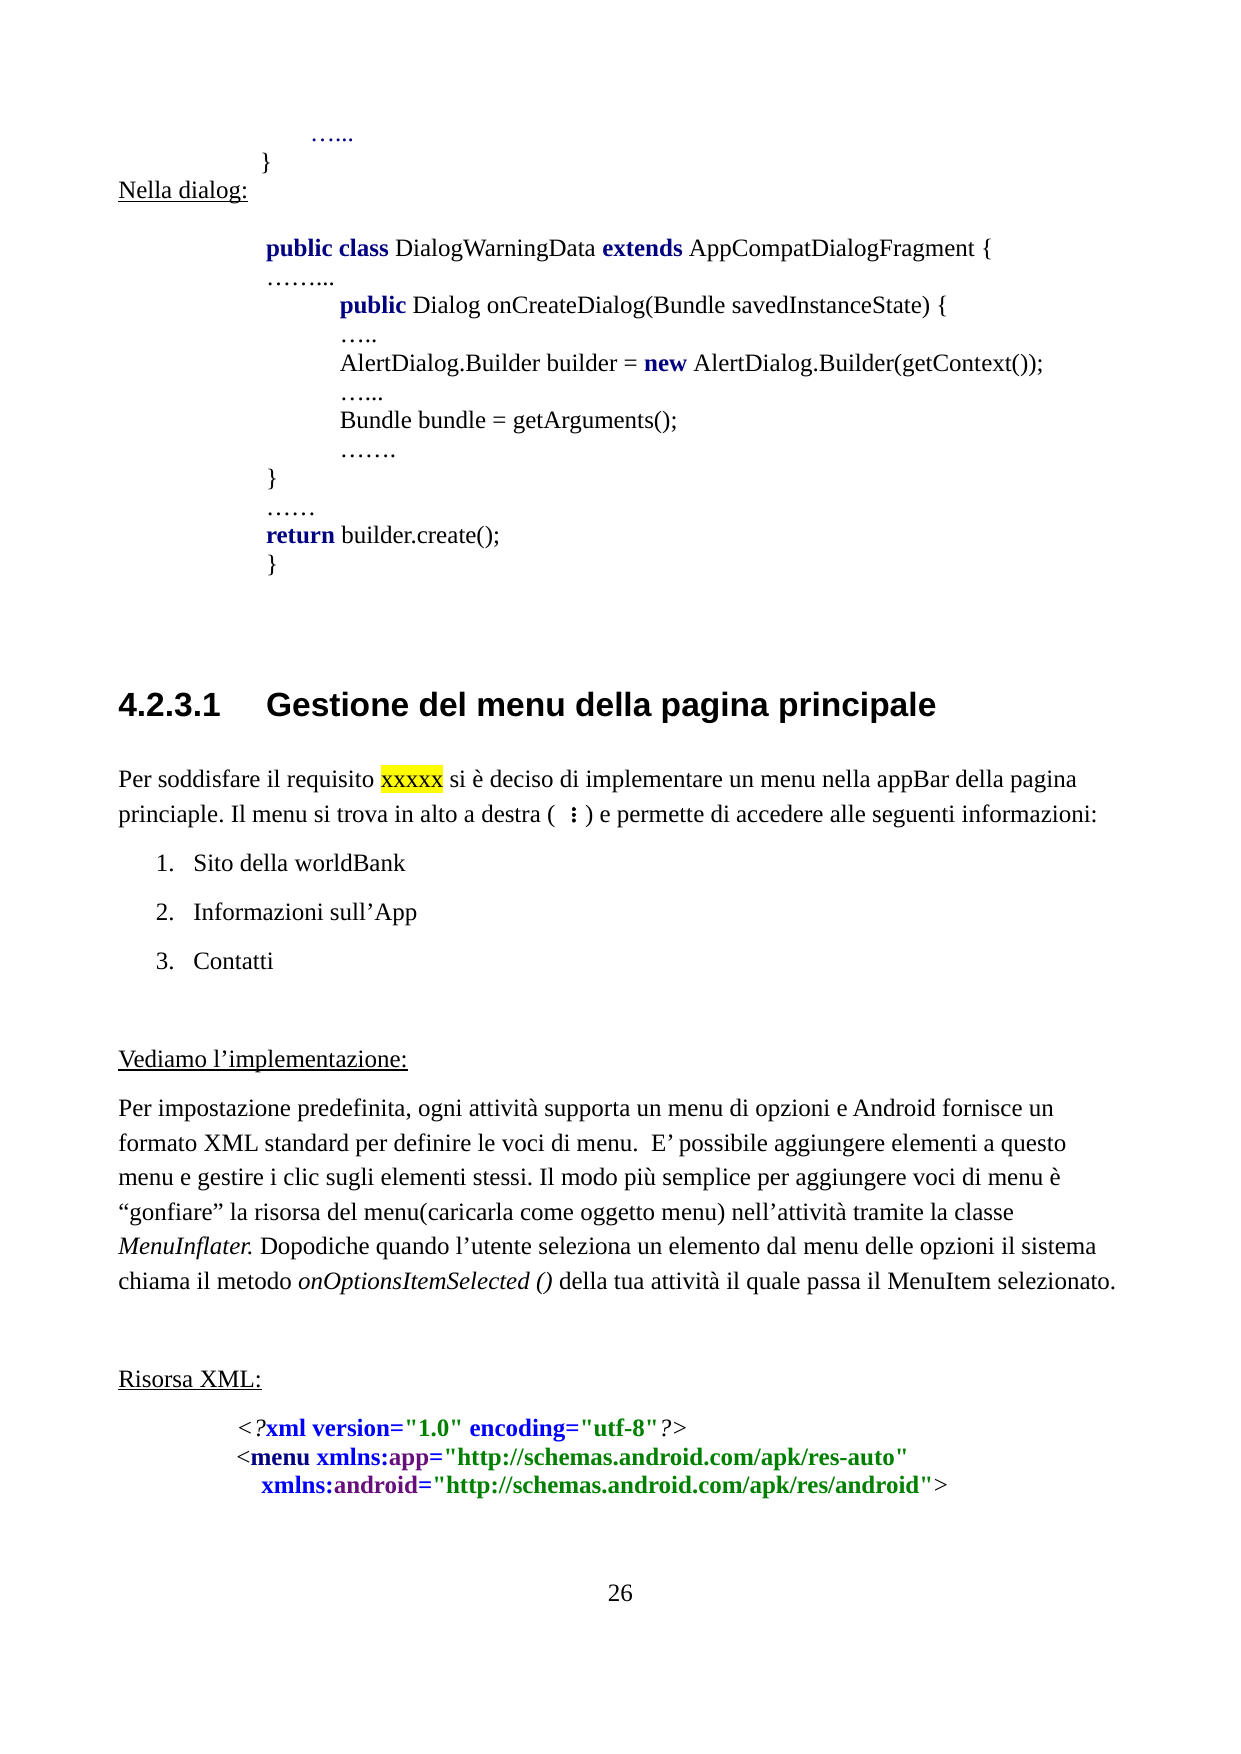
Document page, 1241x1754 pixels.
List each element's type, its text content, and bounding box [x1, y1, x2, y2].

text Bundle bundle = getArguments(); [266, 406, 1122, 434]
text xmlns:android="http://schemas.android.com/apk/res/android"> [118, 1470, 1122, 1499]
text } [266, 463, 1122, 492]
text …... [260, 118, 1122, 147]
text …… [266, 492, 1122, 521]
text Risorsa XML: [118, 1364, 1122, 1393]
text } [118, 549, 1122, 578]
text public class DialogWarningData extends AppCompatDialogFragment { [118, 233, 1122, 262]
text <?xml version="1.0" encoding="utf-8"?> [118, 1413, 1122, 1442]
text Vediamo l’implementazione: [118, 1044, 1122, 1073]
list Informazioni sull’App [156, 897, 1122, 926]
text Per soddisfare il requisito xxxxx si è deciso di implementare un menu nella appBar della pagina princiaple. Il menu si trova in alto a destra ( ) e permette di accedere alle seguenti informazioni: [118, 764, 1122, 828]
text ….. [266, 319, 1122, 348]
text …... [266, 377, 1122, 406]
text <menu xmlns:app="http://schemas.android.com/apk/res-auto" [118, 1442, 1122, 1470]
list Sito della worldBank [156, 848, 1122, 877]
picture [562, 803, 585, 826]
text AlertDialog.Builder builder = new AlertDialog.Builder(getContext()); [266, 348, 1122, 377]
text public Dialog onCreateDialog(Bundle savedInstanceState) { [266, 291, 1122, 319]
subtitle 4.2.3.1 Gestione del menu della pagina principale [118, 684, 1122, 723]
list Contatti [156, 946, 1122, 975]
text return builder.create(); [118, 521, 1122, 549]
text ……... [118, 262, 1122, 291]
text Nella dialog: [118, 176, 1122, 204]
text ……. [266, 434, 1122, 463]
text } [260, 147, 1122, 176]
text Per impostazione predefinita, ogni attività supporta un menu di opzioni e Android fornisce un formato XML standard per definire le voci di menu. E’ possibile aggiungere elementi a questo menu e gestire i clic sugli elementi stessi. Il modo più semplice per aggiungere voci di menu è “gonfiare” la risorsa del menu(caricarla come oggetto menu) nell’attività tramite la classe MenuInflater. Dopodiche quando l’utente seleziona un elemento dal menu delle opzioni il sistema chiama il metodo onOptionsItemSelected () della tua attività il quale passa il MenuItem selezionato. [118, 1093, 1122, 1294]
